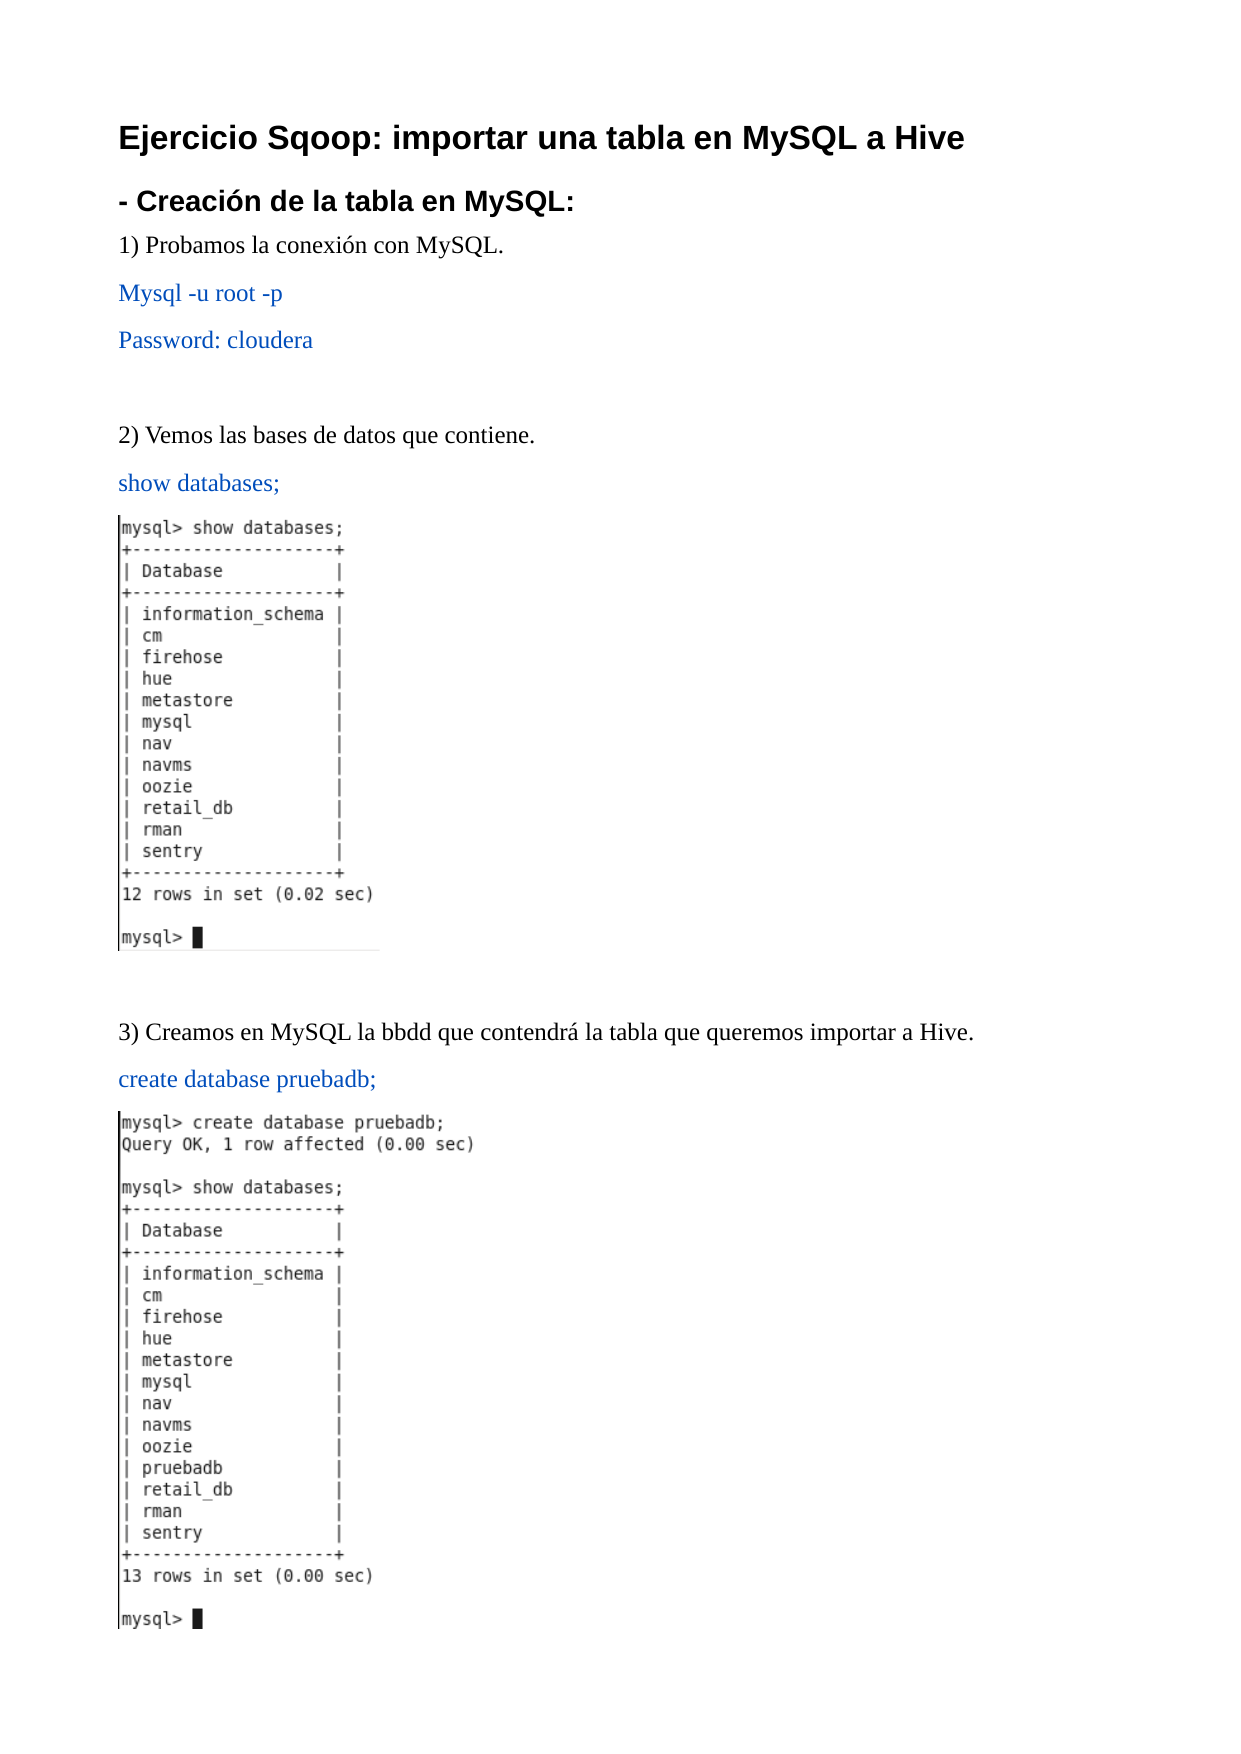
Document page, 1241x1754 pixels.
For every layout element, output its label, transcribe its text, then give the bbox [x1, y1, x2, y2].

text 2) Vemos las bases de datos que contiene. [118, 421, 1122, 449]
text create database pruebadb; [118, 1064, 1122, 1093]
text Password: cloudera [118, 325, 1122, 354]
text 3) Creamos en MySQL la bbdd que contendrá la tabla que queremos importar a Hive. [118, 1017, 1122, 1045]
text 1) Probamos la conexión con MySQL. [118, 230, 1122, 259]
subtitle Ejercicio Sqoop: importar una tabla en MySQL a Hive [118, 118, 1122, 157]
text Mysql -u root -p [118, 278, 1122, 306]
text show databases; [118, 468, 1122, 497]
subtitle - Creación de la tabla en MySQL: [118, 184, 1122, 218]
